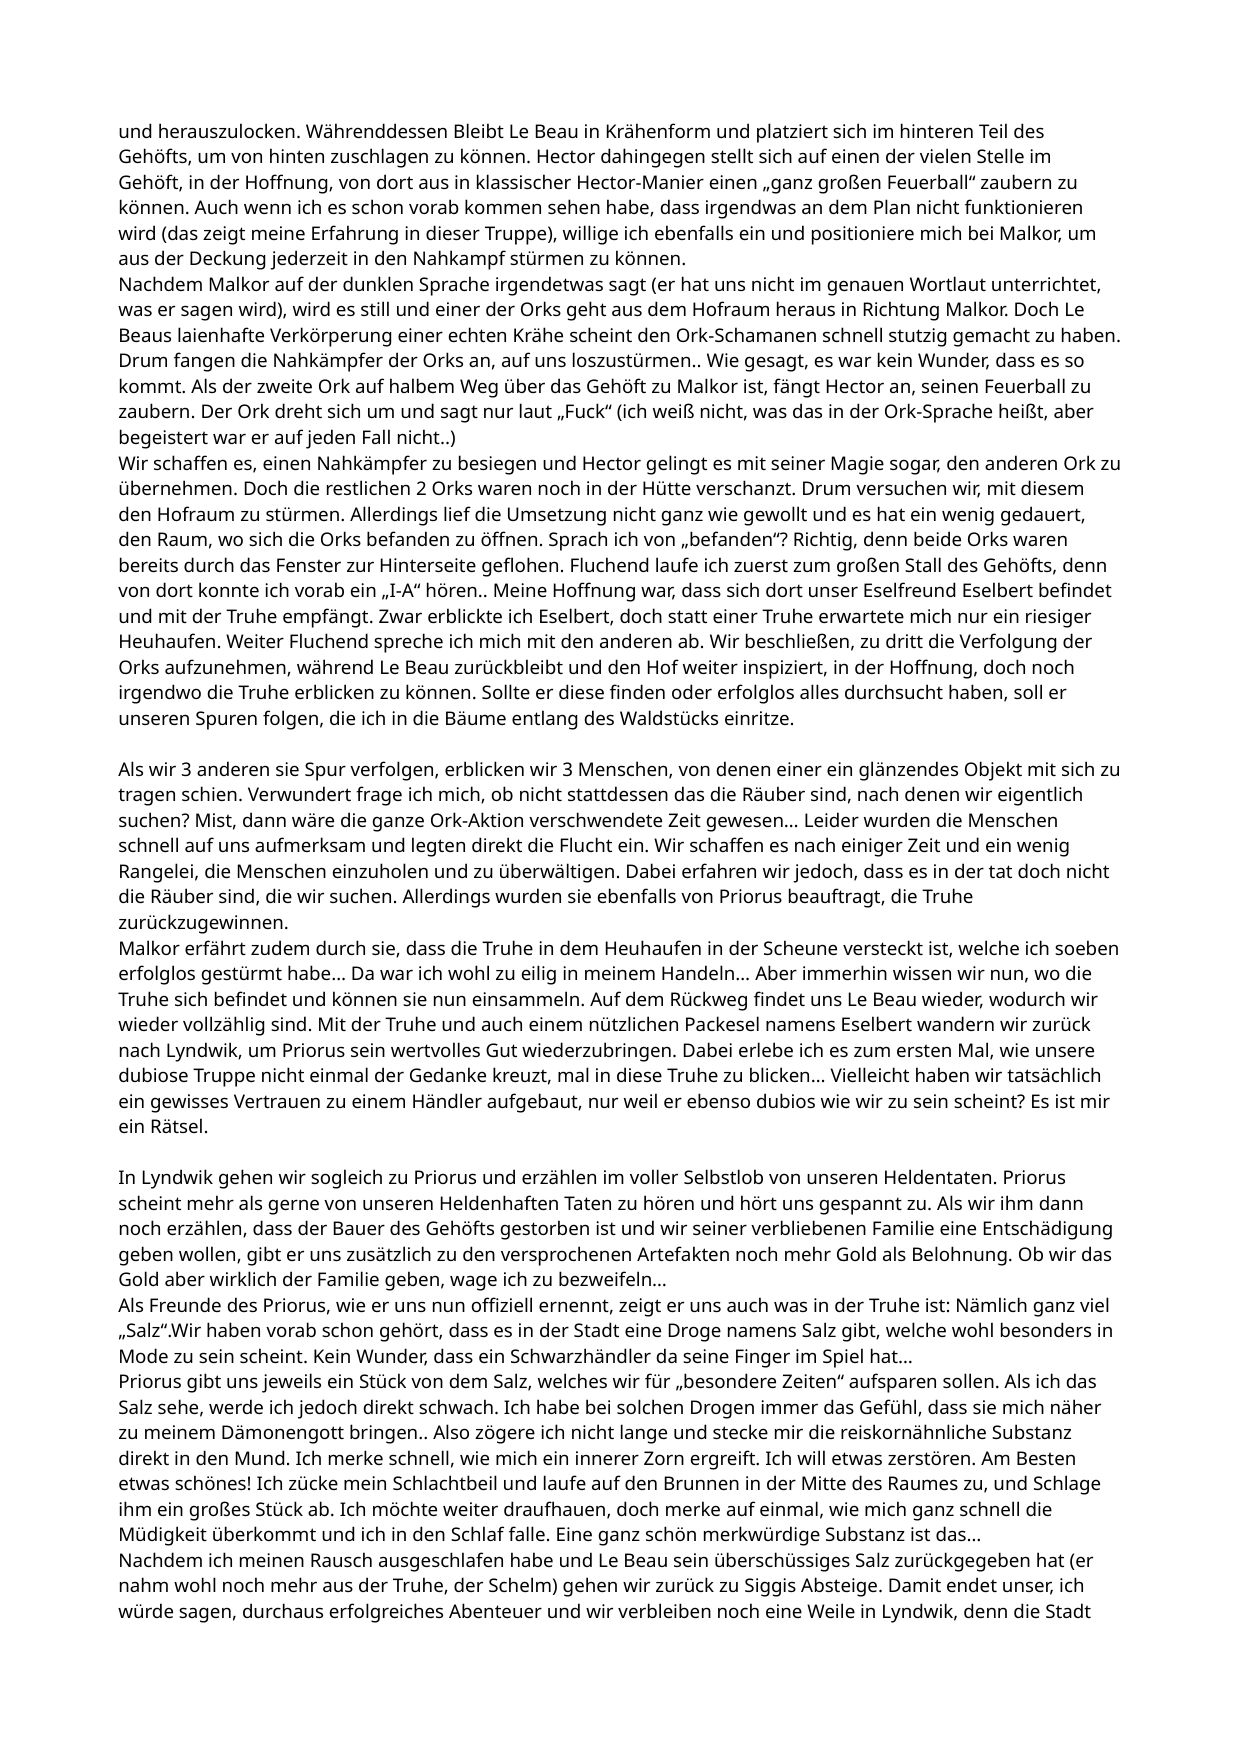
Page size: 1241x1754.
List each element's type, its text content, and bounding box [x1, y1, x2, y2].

text und herauszulocken. Währenddessen Bleibt Le Beau in Krähenform und platziert sich im hinteren Teil des Gehöfts, um von hinten zuschlagen zu können. Hector dahingegen stellt sich auf einen der vielen Stelle im Gehöft, in der Hoffnung, von dort aus in klassischer Hector-Manier einen „ganz großen Feuerball“ zaubern zu können. Auch wenn ich es schon vorab kommen sehen habe, dass irgendwas an dem Plan nicht funktionieren wird (das zeigt meine Erfahrung in dieser Truppe), willige ich ebenfalls ein und positioniere mich bei Malkor, um aus der Deckung jederzeit in den Nahkampf stürmen zu können. [118, 118, 1122, 271]
text Wir schaffen es, einen Nahkämpfer zu besiegen und Hector gelingt es mit seiner Magie sogar, den anderen Ork zu übernehmen. Doch die restlichen 2 Orks waren noch in der Hütte verschanzt. Drum versuchen wir, mit diesem den Hofraum zu stürmen. Allerdings lief die Umsetzung nicht ganz wie gewollt und es hat ein wenig gedauert, den Raum, wo sich die Orks befanden zu öffnen. Sprach ich von „befanden“? Richtig, denn beide Orks waren bereits durch das Fenster zur Hinterseite geflohen. Fluchend laufe ich zuerst zum großen Stall des Gehöfts, denn von dort konnte ich vorab ein „I-A“ hören.. Meine Hoffnung war, dass sich dort unser Eselfreund Eselbert befindet und mit der Truhe empfängt. Zwar erblickte ich Eselbert, doch statt einer Truhe erwartete mich nur ein riesiger Heuhaufen. Weiter Fluchend spreche ich mich mit den anderen ab. Wir beschließen, zu dritt die Verfolgung der Orks aufzunehmen, während Le Beau zurückbleibt und den Hof weiter inspiziert, in der Hoffnung, doch noch irgendwo die Truhe erblicken zu können. Sollte er diese finden oder erfolglos alles durchsucht haben, soll er unseren Spuren folgen, die ich in die Bäume entlang des Waldstücks einritze. [118, 450, 1122, 731]
text Malkor erfährt zudem durch sie, dass die Truhe in dem Heuhaufen in der Scheune versteckt ist, welche ich soeben erfolglos gestürmt habe… Da war ich wohl zu eilig in meinem Handeln… Aber immerhin wissen wir nun, wo die Truhe sich befindet und können sie nun einsammeln. Auf dem Rückweg findet uns Le Beau wieder, wodurch wir wieder vollzählig sind. Mit der Truhe und auch einem nützlichen Packesel namens Eselbert wandern wir zurück nach Lyndwik, um Priorus sein wertvolles Gut wiederzubringen. Dabei erlebe ich es zum ersten Mal, wie unsere dubiose Truppe nicht einmal der Gedanke kreuzt, mal in diese Truhe zu blicken… Vielleicht haben wir tatsächlich ein gewisses Vertrauen zu einem Händler aufgebaut, nur weil er ebenso dubios wie wir zu sein scheint? Es ist mir ein Rätsel. [118, 935, 1122, 1139]
text Nachdem ich meinen Rausch ausgeschlafen habe und Le Beau sein überschüssiges Salz zurückgegeben hat (er nahm wohl noch mehr aus der Truhe, der Schelm) gehen wir zurück zu Siggis Absteige. Damit endet unser, ich würde sagen, durchaus erfolgreiches Abenteuer und wir verbleiben noch eine Weile in Lyndwik, denn die Stadt [118, 1547, 1122, 1624]
text Nachdem Malkor auf der dunklen Sprache irgendetwas sagt (er hat uns nicht im genauen Wortlaut unterrichtet, was er sagen wird), wird es still und einer der Orks geht aus dem Hofraum heraus in Richtung Malkor. Doch Le Beaus laienhafte Verkörperung einer echten Krähe scheint den Ork-Schamanen schnell stutzig gemacht zu haben. Drum fangen die Nahkämpfer der Orks an, auf uns loszustürmen.. Wie gesagt, es war kein Wunder, dass es so kommt. Als der zweite Ork auf halbem Weg über das Gehöft zu Malkor ist, fängt Hector an, seinen Feuerball zu zaubern. Der Ork dreht sich um und sagt nur laut „Fuck“ (ich weiß nicht, was das in der Ork-Sprache heißt, aber begeistert war er auf jeden Fall nicht..) [118, 271, 1122, 450]
text In Lyndwik gehen wir sogleich zu Priorus und erzählen im voller Selbstlob von unseren Heldentaten. Priorus scheint mehr als gerne von unseren Heldenhaften Taten zu hören und hört uns gespannt zu. Als wir ihm dann noch erzählen, dass der Bauer des Gehöfts gestorben ist und wir seiner verbliebenen Familie eine Entschädigung geben wollen, gibt er uns zusätzlich zu den versprochenen Artefakten noch mehr Gold als Belohnung. Ob wir das Gold aber wirklich der Familie geben, wage ich zu bezweifeln… [118, 1164, 1122, 1292]
text Priorus gibt uns jeweils ein Stück von dem Salz, welches wir für „besondere Zeiten“ aufsparen sollen. Als ich das Salz sehe, werde ich jedoch direkt schwach. Ich habe bei solchen Drogen immer das Gefühl, dass sie mich näher zu meinem Dämonengott bringen.. Also zögere ich nicht lange und stecke mir die reiskornähnliche Substanz direkt in den Mund. Ich merke schnell, wie mich ein innerer Zorn ergreift. Ich will etwas zerstören. Am Besten etwas schönes! Ich zücke mein Schlachtbeil und laufe auf den Brunnen in der Mitte des Raumes zu, und Schlage ihm ein großes Stück ab. Ich möchte weiter draufhauen, doch merke auf einmal, wie mich ganz schnell die Müdigkeit überkommt und ich in den Schlaf falle. Eine ganz schön merkwürdige Substanz ist das… [118, 1369, 1122, 1547]
text Als wir 3 anderen sie Spur verfolgen, erblicken wir 3 Menschen, von denen einer ein glänzendes Objekt mit sich zu tragen schien. Verwundert frage ich mich, ob nicht stattdessen das die Räuber sind, nach denen wir eigentlich suchen? Mist, dann wäre die ganze Ork-Aktion verschwendete Zeit gewesen… Leider wurden die Menschen schnell auf uns aufmerksam und legten direkt die Flucht ein. Wir schaffen es nach einiger Zeit und ein wenig Rangelei, die Menschen einzuholen und zu überwältigen. Dabei erfahren wir jedoch, dass es in der tat doch nicht die Räuber sind, die wir suchen. Allerdings wurden sie ebenfalls von Priorus beauftragt, die Truhe zurückzugewinnen. [118, 756, 1122, 935]
text Als Freunde des Priorus, wie er uns nun offiziell ernennt, zeigt er uns auch was in der Truhe ist: Nämlich ganz viel „Salz“.Wir haben vorab schon gehört, dass es in der Stadt eine Droge namens Salz gibt, welche wohl besonders in Mode zu sein scheint. Kein Wunder, dass ein Schwarzhändler da seine Finger im Spiel hat… [118, 1292, 1122, 1369]
